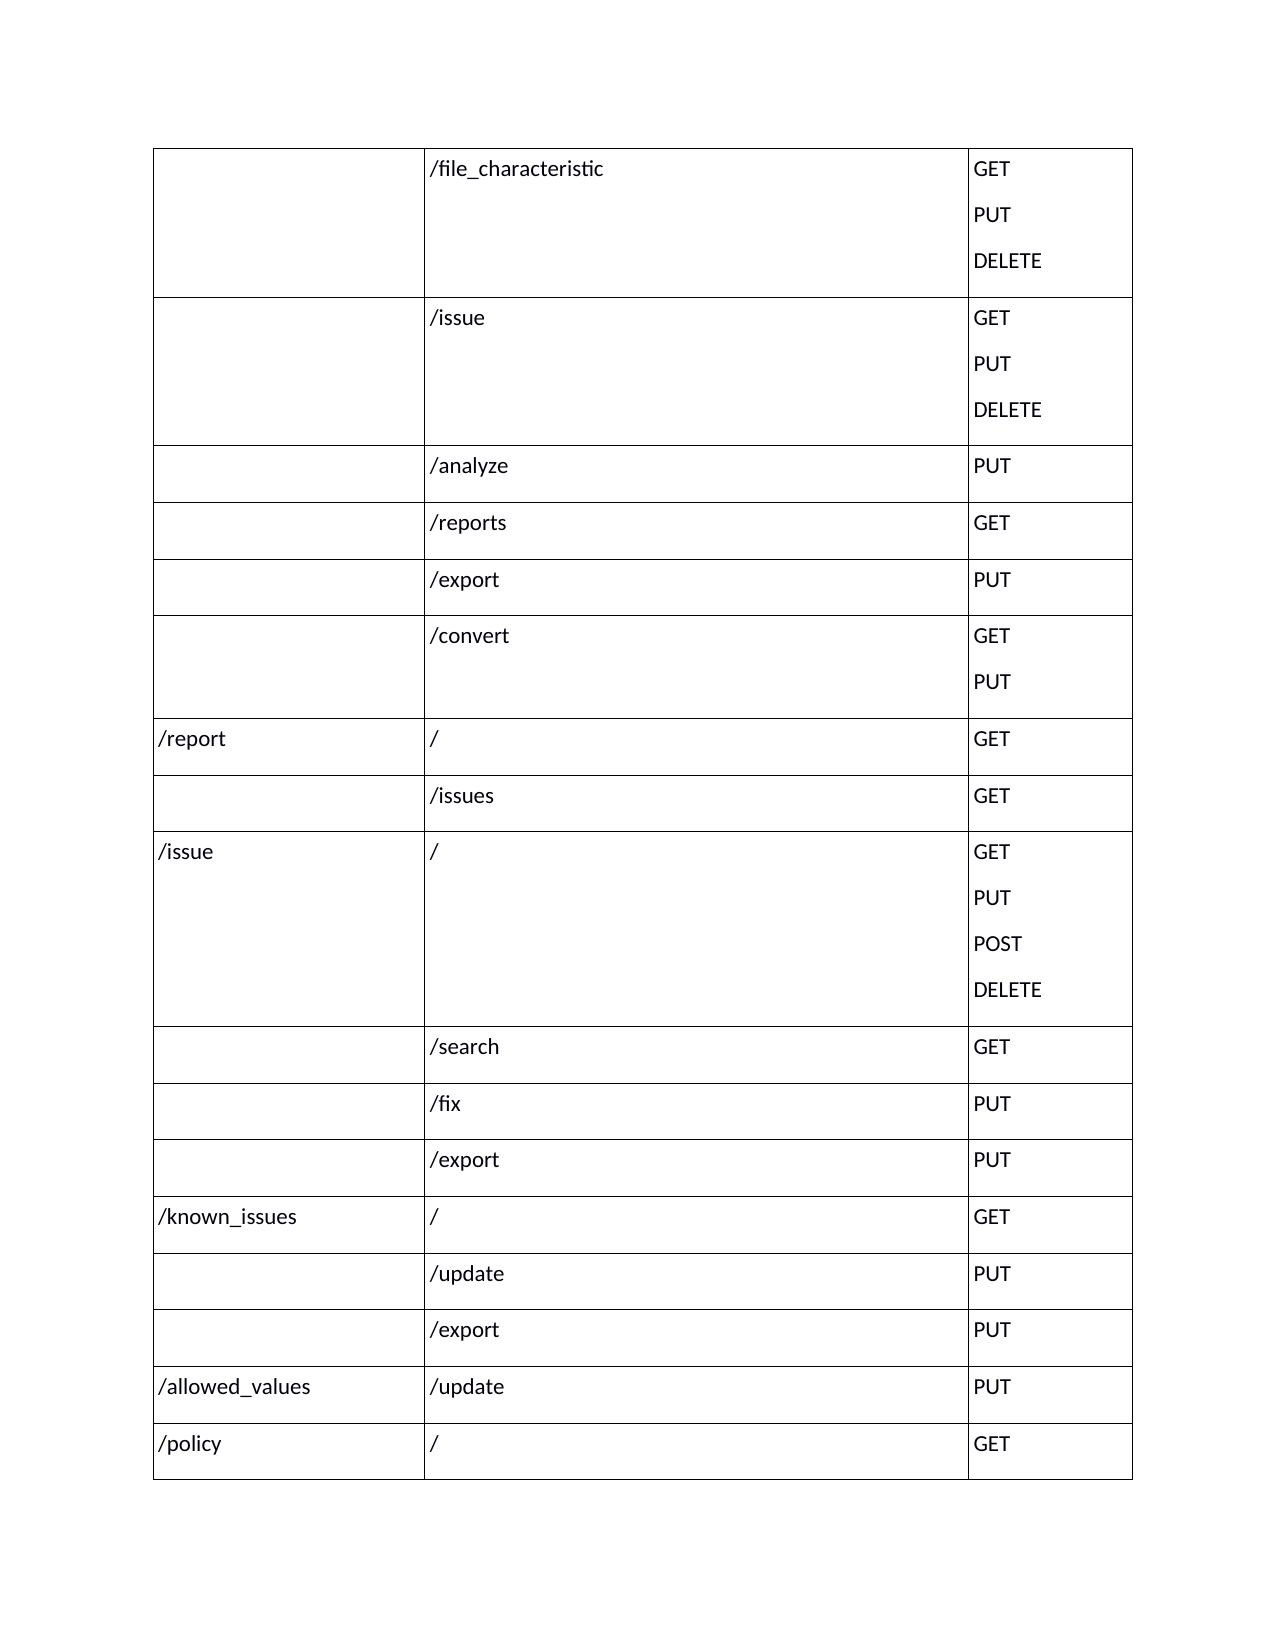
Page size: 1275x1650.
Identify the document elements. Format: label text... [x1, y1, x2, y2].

table_cell [154, 503, 424, 558]
table_cell GET [969, 1424, 1132, 1479]
table_cell /file_characteristic [425, 149, 968, 296]
table_cell / [425, 719, 968, 774]
table_cell /report [154, 719, 424, 774]
table_cell / [425, 832, 968, 1026]
table_cell /export [425, 1140, 968, 1196]
table_cell [154, 560, 424, 615]
table_cell [154, 616, 424, 718]
table_cell [154, 776, 424, 831]
table_cell /known_issues [154, 1197, 424, 1253]
table_cell [154, 1254, 424, 1309]
table_cell [154, 149, 424, 296]
table_cell /reports [425, 503, 968, 558]
table_cell /convert [425, 616, 968, 718]
table_cell PUT [969, 560, 1132, 615]
table_cell PUT [969, 1254, 1132, 1309]
table_cell GET PUT [969, 616, 1132, 718]
table_cell /update [425, 1367, 968, 1423]
table_cell /export [425, 1310, 968, 1366]
table_cell [154, 1027, 424, 1083]
table_cell PUT [969, 1367, 1132, 1423]
table_cell /fix [425, 1084, 968, 1139]
table_cell [154, 1084, 424, 1139]
table_cell / [425, 1424, 968, 1479]
table_cell GET PUT POST DELETE [969, 832, 1132, 1026]
table_cell GET [969, 503, 1132, 558]
table_cell /allowed_values [154, 1367, 424, 1423]
table_cell /export [425, 560, 968, 615]
table_cell GET [969, 776, 1132, 831]
table_cell GET PUT DELETE [969, 149, 1132, 296]
table_cell /search [425, 1027, 968, 1083]
table_cell [154, 446, 424, 502]
table_cell GET [969, 1027, 1132, 1083]
table_cell [154, 1310, 424, 1366]
table_cell PUT [969, 446, 1132, 502]
table_cell / [425, 1197, 968, 1253]
table_cell PUT [969, 1084, 1132, 1139]
table_cell /policy [154, 1424, 424, 1479]
table_cell /issue [425, 298, 968, 445]
table_cell PUT [969, 1140, 1132, 1196]
table_cell GET [969, 719, 1132, 774]
table_cell /analyze [425, 446, 968, 502]
table_cell GET [969, 1197, 1132, 1253]
table_cell /issues [425, 776, 968, 831]
table_cell PUT [969, 1310, 1132, 1366]
table_cell /issue [154, 832, 424, 1026]
table_cell [154, 298, 424, 445]
table_cell [154, 1140, 424, 1196]
table_cell GET PUT DELETE [969, 298, 1132, 445]
table_cell /update [425, 1254, 968, 1309]
